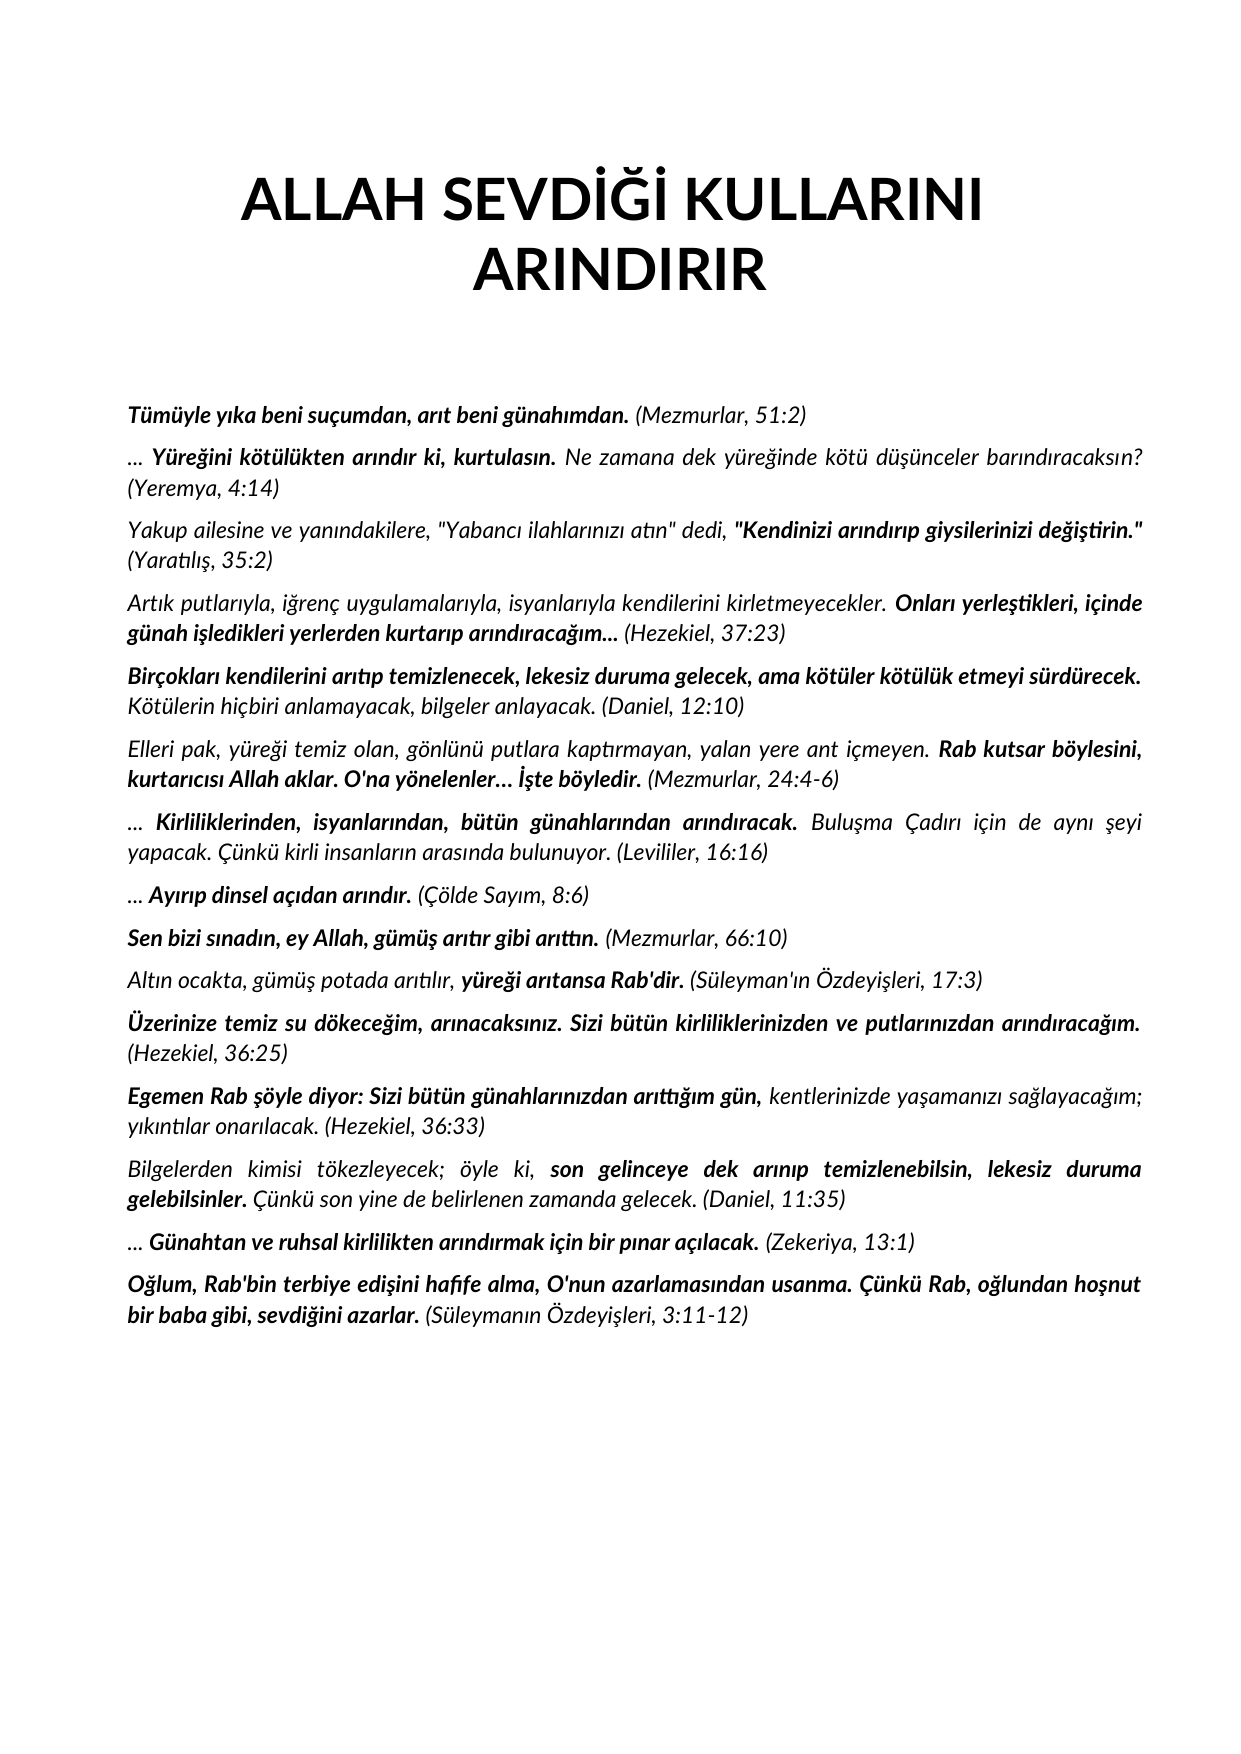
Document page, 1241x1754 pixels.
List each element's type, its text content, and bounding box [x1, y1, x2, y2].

text Tümüyle yıka beni suçumdan, arıt beni günahımdan. (Mezmurlar, 51:2) [127, 400, 1143, 428]
subtitle ALLAH SEVDİĞİ KULLARINI ARINDIRIR [75, 162, 1165, 302]
text Üzerinize temiz su dökeceğim, arınacaksınız. Sizi bütün kirliliklerinizden ve putlarınızdan arındıracağım. (Hezekiel, 36:25) [127, 1009, 1143, 1066]
text ... Ayırıp dinsel açıdan arındır. (Çölde Sayım, 8:6) [127, 881, 1143, 908]
text Yakup ailesine ve yanındakilere, "Yabancı ilahlarınızı atın" dedi, "Kendinizi arındırıp giysilerinizi değiştirin." (Yaratılış, 35:2) [127, 516, 1143, 574]
text Birçokları kendilerini arıtıp temizlenecek, lekesiz duruma gelecek, ama kötüler kötülük etmeyi sürdürecek. Kötülerin hiçbiri anlamayacak, bilgeler anlayacak. (Daniel, 12:10) [127, 662, 1143, 719]
text ... Kirliliklerinden, isyanlarından, bütün günahlarından arındıracak. Buluşma Çadırı için de aynı şeyi yapacak. Çünkü kirli insanların arasında bulunuyor. (Levililer, 16:16) [127, 808, 1143, 865]
text Altın ocakta, gümüş potada arıtılır, yüreği arıtansa Rab'dir. (Süleyman'ın Özdeyişleri, 17:3) [127, 966, 1143, 993]
text Oğlum, Rab'bin terbiye edişini hafife alma, O'nun azarlamasından usanma. Çünkü Rab, oğlundan hoşnut bir baba gibi, sevdiğini azarlar. (Süleymanın Özdeyişleri, 3:11-12) [127, 1270, 1143, 1328]
text Bilgelerden kimisi tökezleyecek; öyle ki, son gelinceye dek arınıp temizlenebilsin, lekesiz duruma gelebilsinler. Çünkü son yine de belirlenen zamanda gelecek. (Daniel, 11:35) [127, 1154, 1143, 1212]
text ... Yüreğini kötülükten arındır ki, kurtulasın. Ne zamana dek yüreğinde kötü düşünceler barındıracaksın? (Yeremya, 4:14) [127, 443, 1143, 501]
text ... Günahtan ve ruhsal kirlilikten arındırmak için bir pınar açılacak. (Zekeriya, 13:1) [127, 1227, 1143, 1255]
text Egemen Rab şöyle diyor: Sizi bütün günahlarınızdan arıttığım gün, kentlerinizde yaşamanızı sağlayacağım; yıkıntılar onarılacak. (Hezekiel, 36:33) [127, 1082, 1143, 1139]
text Artık putlarıyla, iğrenç uygulamalarıyla, isyanlarıyla kendilerini kirletmeyecekler. Onları yerleştikleri, içinde günah işledikleri yerlerden kurtarıp arındıracağım... (Hezekiel, 37:23) [127, 589, 1143, 647]
text Elleri pak, yüreği temiz olan, gönlünü putlara kaptırmayan, yalan yere ant içmeyen. Rab kutsar böylesini, kurtarıcısı Allah aklar. O'na yönelenler… İşte böyledir. (Mezmurlar, 24:4-6) [127, 735, 1143, 792]
text Sen bizi sınadın, ey Allah, gümüş arıtır gibi arıttın. (Mezmurlar, 66:10) [127, 923, 1143, 951]
